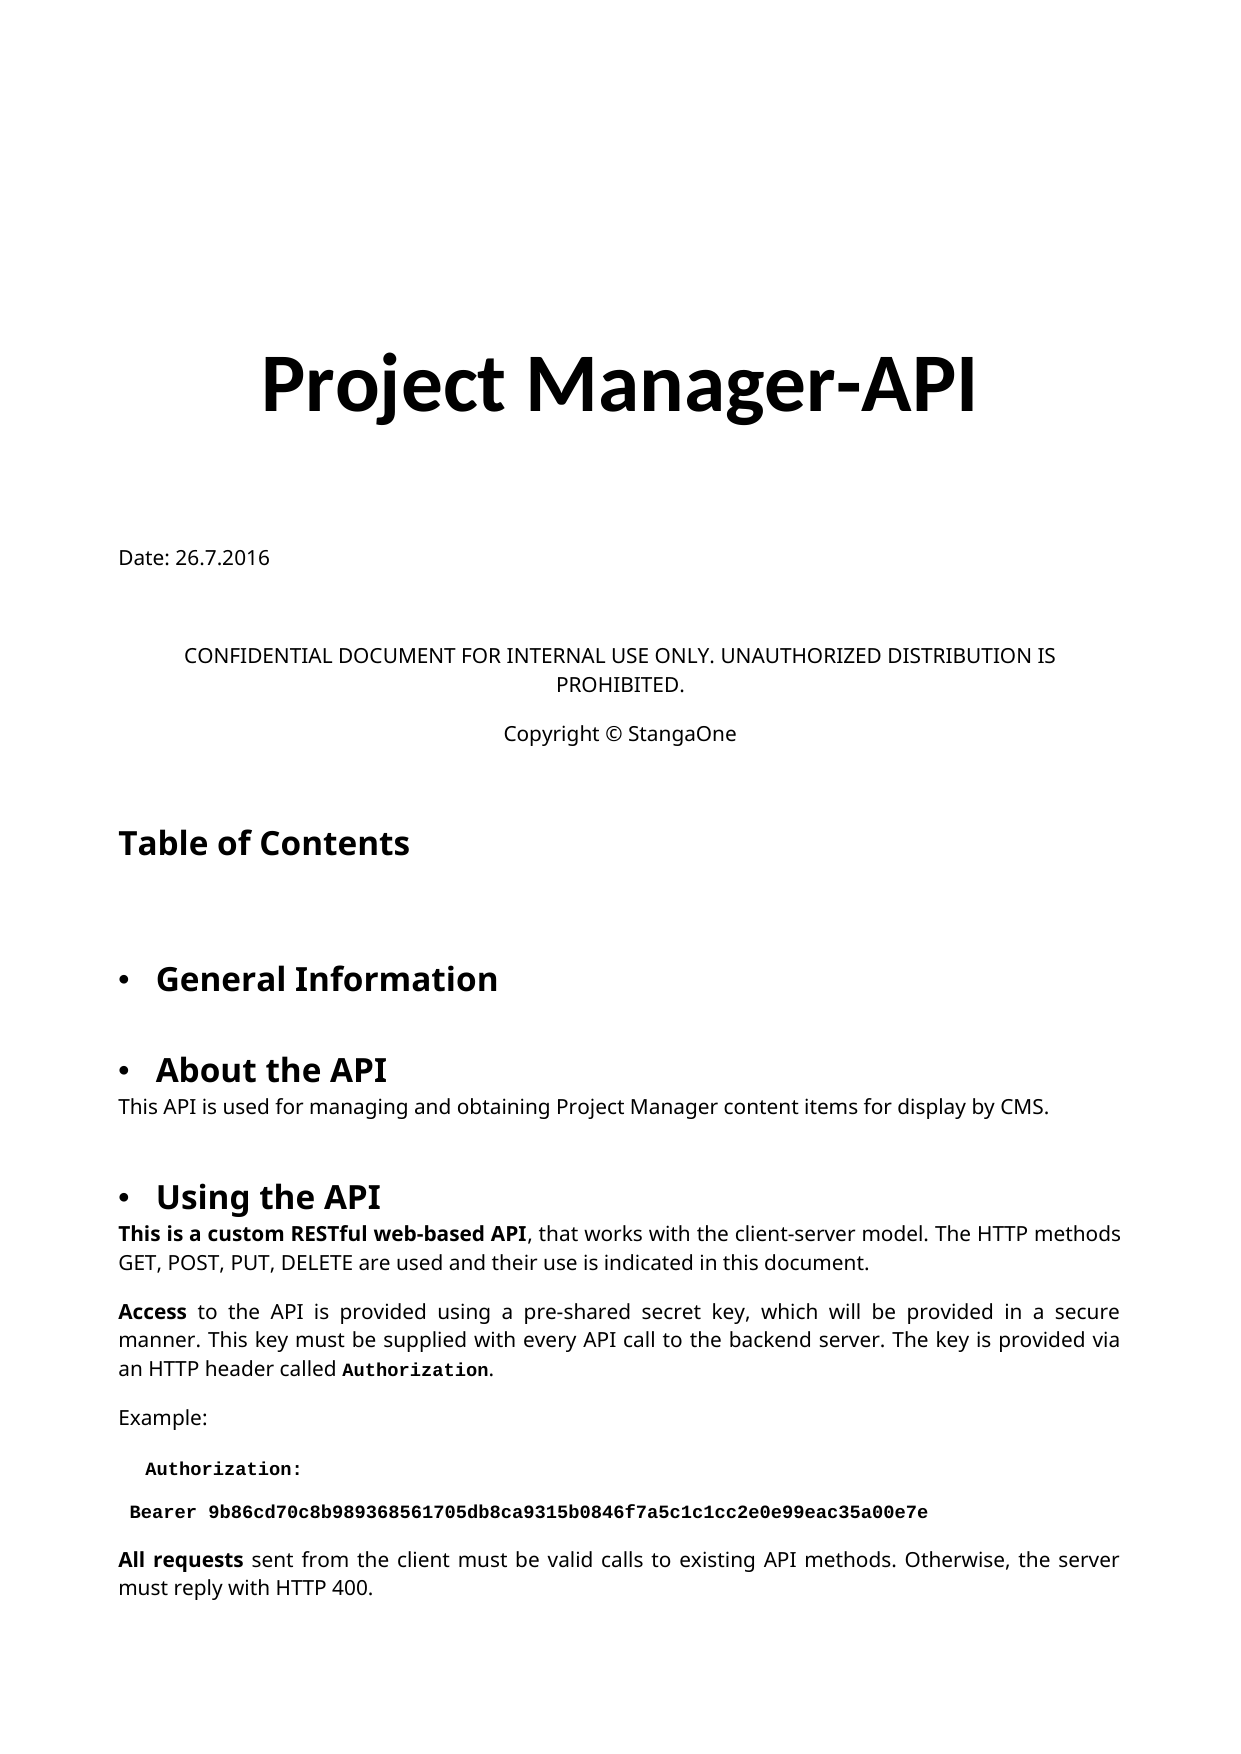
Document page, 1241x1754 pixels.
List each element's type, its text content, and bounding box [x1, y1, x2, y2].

text This is a custom RESTful web-based API, that works with the client-server model. The HTTP methods GET, POST, PUT, DELETE are used and their use is indicated in this document. [118, 1219, 1122, 1276]
text Copyright © StangaOne [118, 719, 1122, 748]
text Access to the API is provided using a pre-shared secret key, which will be provided in a secure manner. This key must be supplied with every API call to the backend server. The key is provided via an HTTP header called Authorization. [118, 1297, 1122, 1382]
text CONFIDENTIAL DOCUMENT FOR INTERNAL USE ONLY. UNAUTHORIZED DISTRIBUTION IS PROHIBITED. [118, 642, 1122, 698]
text Table of Contents [118, 819, 1122, 865]
text Project Manager-API [118, 331, 1122, 432]
list Using the API [81, 1174, 1122, 1219]
text Date: 26.7.2016 [118, 543, 1122, 572]
text Authorization: [118, 1453, 1122, 1481]
list General Information [81, 956, 1122, 1001]
text All requests sent from the client must be valid calls to existing API methods. Otherwise, the server must reply with HTTP 400. [118, 1545, 1122, 1602]
text Example: [118, 1403, 1122, 1432]
text Bearer 9b86cd70c8b989368561705db8ca9315b0846f7a5c1c1cc2e0e99eac35a00e7e [118, 1502, 1122, 1524]
list About the API [81, 1046, 1122, 1092]
text This API is used for managing and obtaining Project Manager content items for display by CMS. [118, 1092, 1122, 1120]
